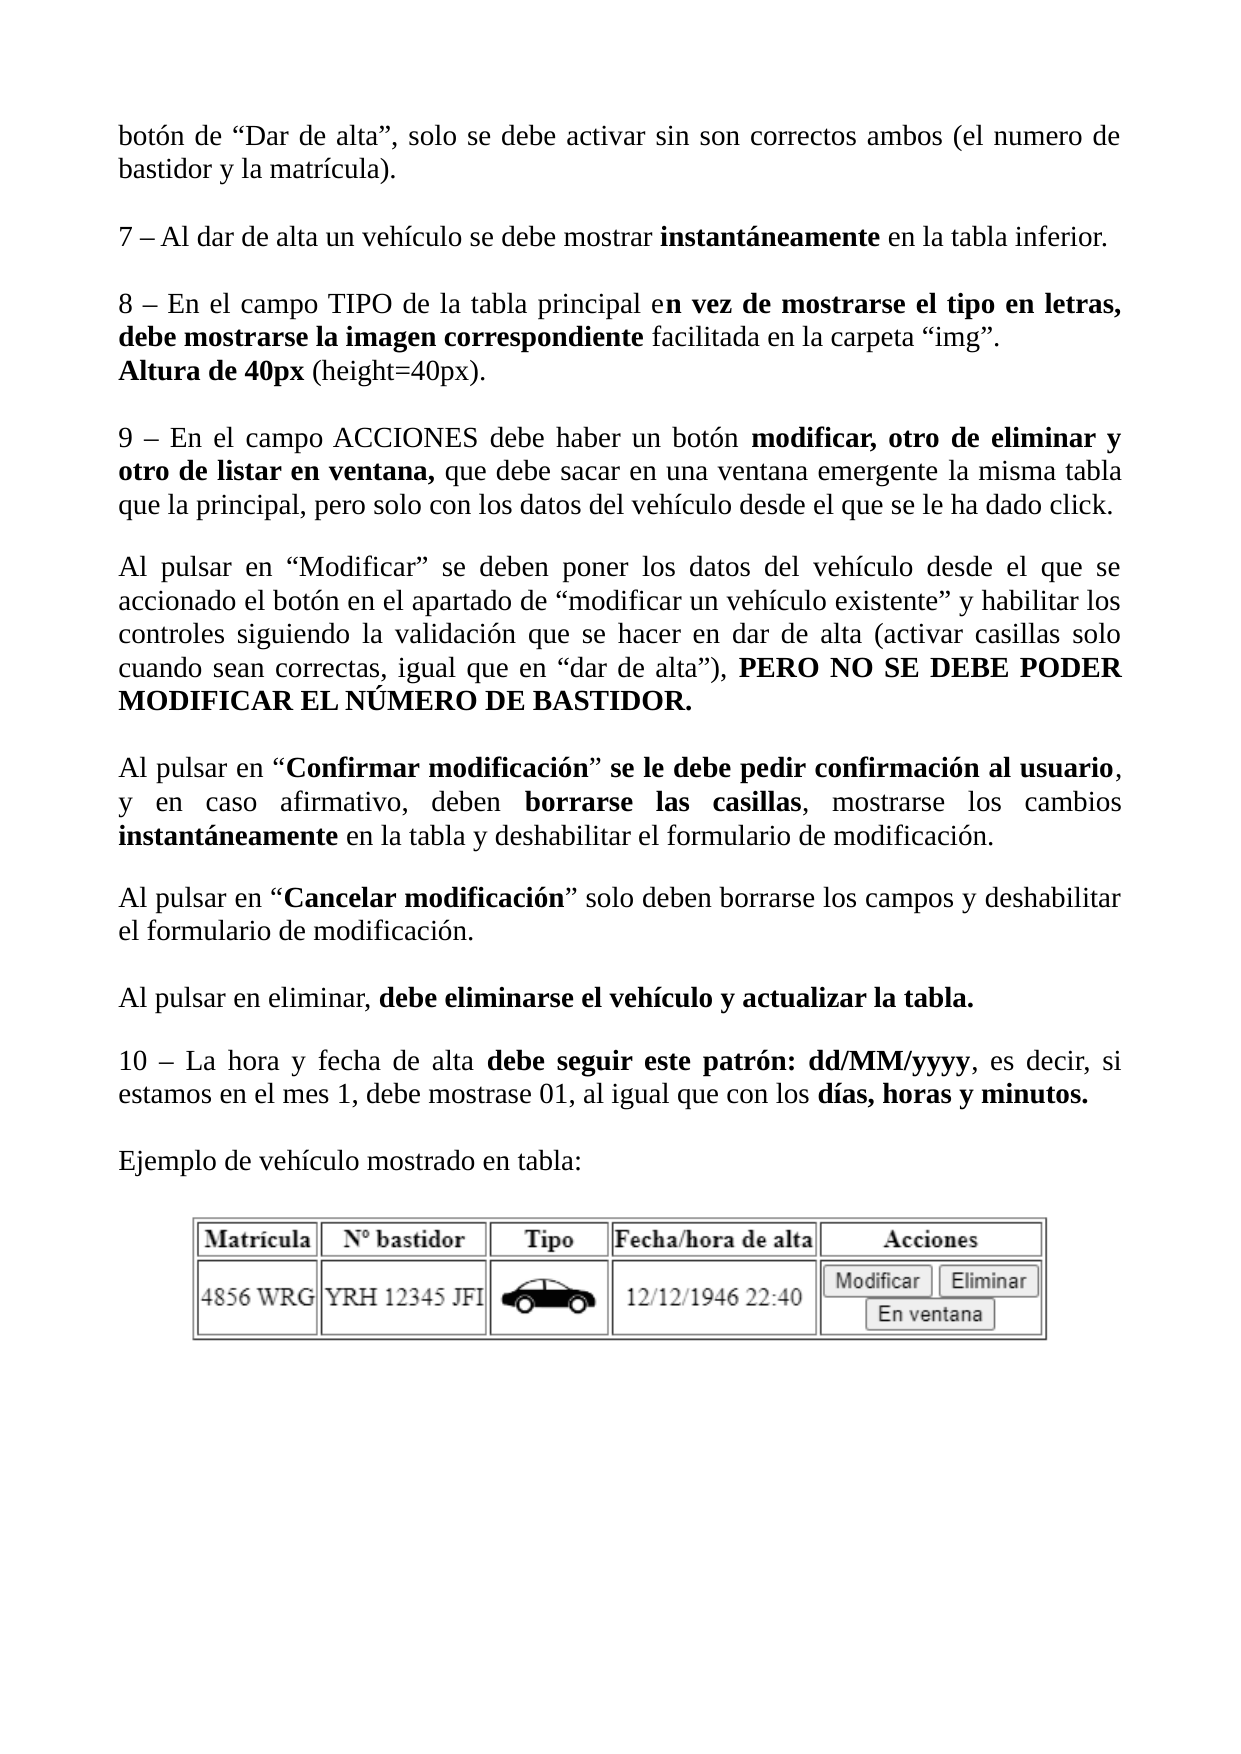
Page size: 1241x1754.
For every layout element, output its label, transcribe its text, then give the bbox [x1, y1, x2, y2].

text Altura de 40px (height=40px). [118, 353, 1122, 386]
text 8 – En el campo TIPO de la tabla principal en vez de mostrarse el tipo en letras, debe mostrarse la imagen correspondiente facilitada en la carpeta “img”. [118, 286, 1122, 353]
picture [174, 1205, 1066, 1364]
text 7 – Al dar de alta un vehículo se debe mostrar instantáneamente en la tabla inferior. [118, 219, 1122, 252]
text 9 – En el campo ACCIONES debe haber un botón modificar, otro de eliminar y otro de listar en ventana, que debe sacar en una ventana emergente la misma tabla que la principal, pero solo con los datos del vehículo desde el que se le ha dado click. [118, 420, 1122, 521]
text Al pulsar en “Modificar” se deben poner los datos del vehículo desde el que se accionado el botón en el apartado de “modificar un vehículo existente” y habilitar los controles siguiendo la validación que se hacer en dar de alta (activar casillas solo cuando sean correctas, igual que en “dar de alta”), PERO NO SE DEBE PODER MODIFICAR EL NÚMERO DE BASTIDOR. [118, 549, 1122, 717]
text Al pulsar en “Confirmar modificación” se le debe pedir confirmación al usuario, y en caso afirmativo, deben borrarse las casillas, mostrarse los cambios instantáneamente en la tabla y deshabilitar el formulario de modificación. [118, 751, 1122, 851]
text botón de “Dar de alta”, solo se debe activar sin son correctos ambos (el numero de bastidor y la matrícula). [118, 118, 1122, 185]
text Al pulsar en “Cancelar modificación” solo deben borrarse los campos y deshabilitar el formulario de modificación. [118, 880, 1122, 947]
text Ejemplo de vehículo mostrado en tabla: [118, 1143, 1122, 1177]
text 10 – La hora y fecha de alta debe seguir este patrón: dd/MM/yyyy, es decir, si estamos en el mes 1, debe mostrase 01, al igual que con los días, horas y minutos. [118, 1043, 1122, 1110]
text Al pulsar en eliminar, debe eliminarse el vehículo y actualizar la tabla. [118, 981, 1122, 1014]
